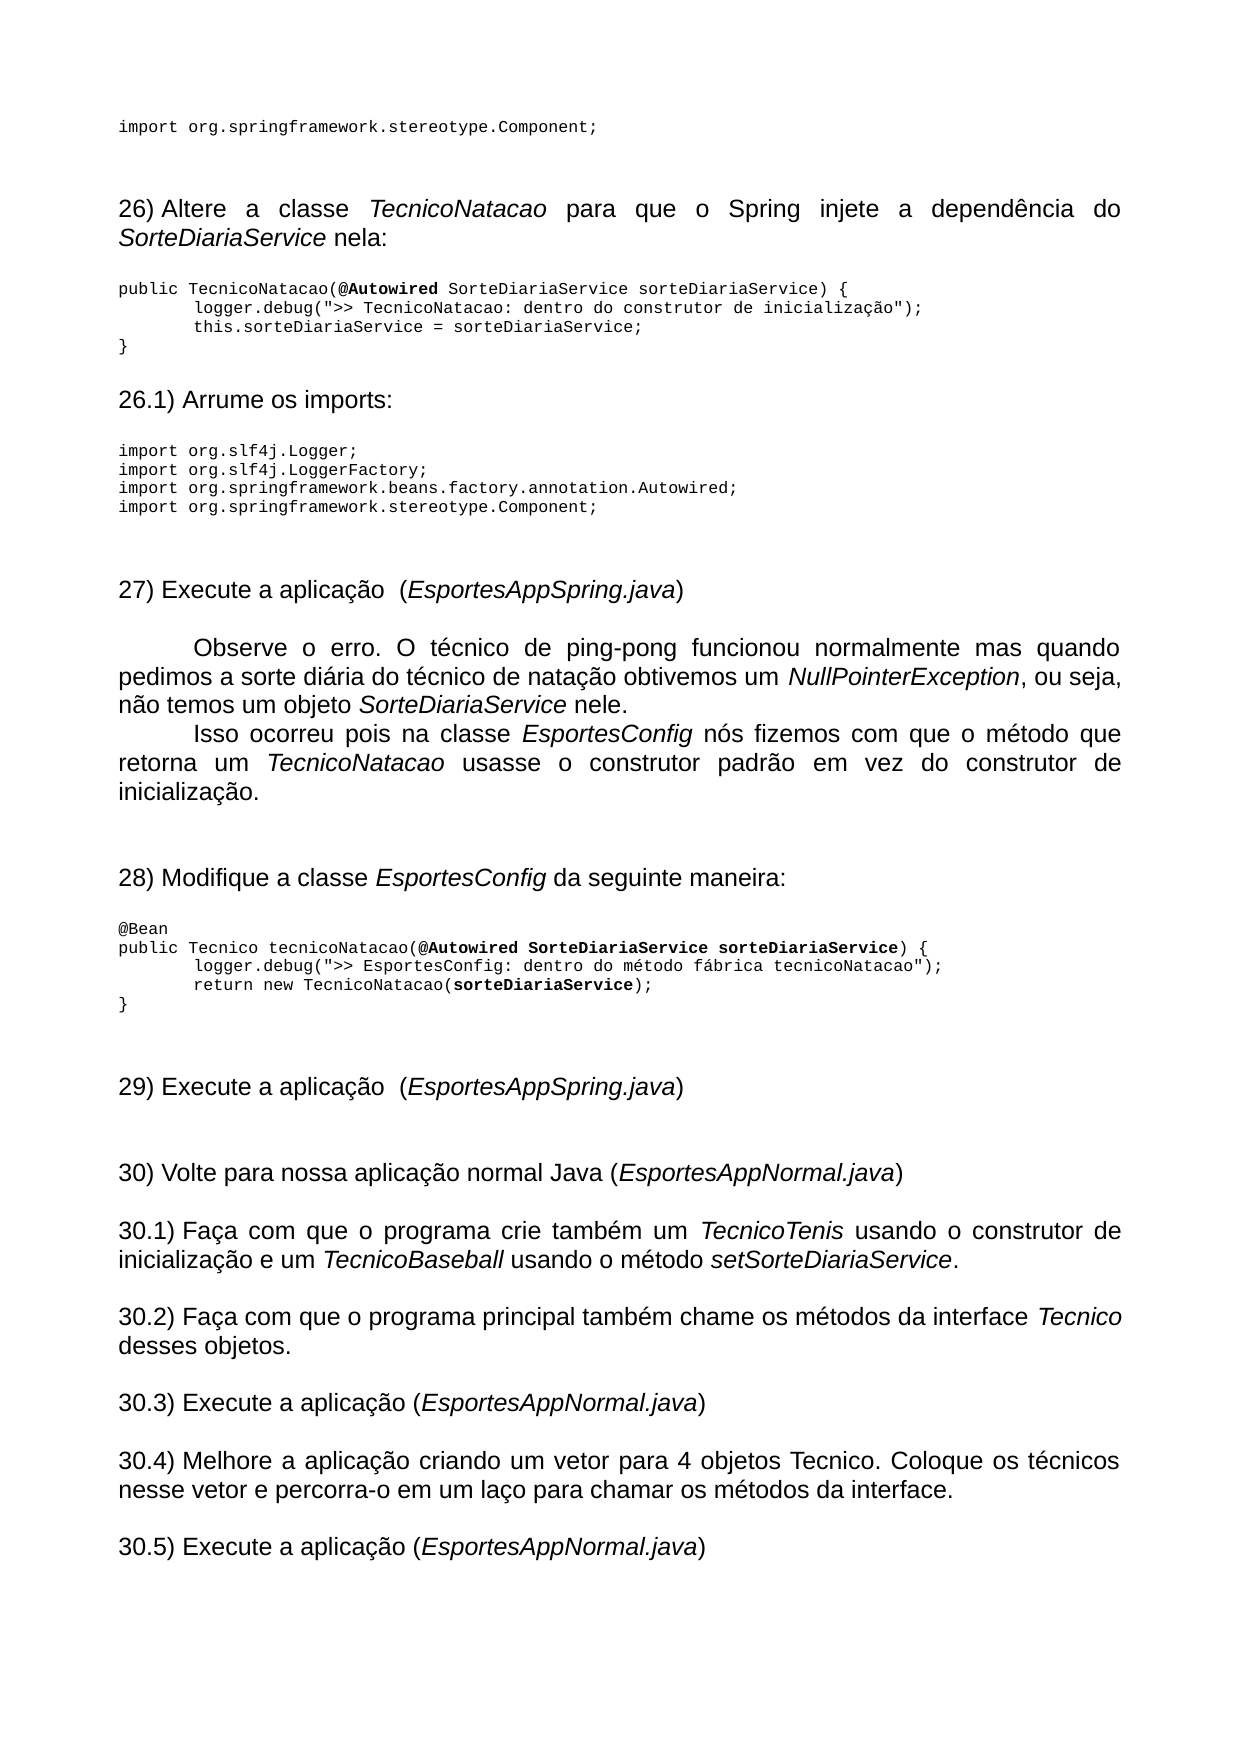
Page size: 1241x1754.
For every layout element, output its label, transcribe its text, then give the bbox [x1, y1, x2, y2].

text return new TecnicoNatacao(sorteDiariaService); [118, 977, 1122, 996]
text Isso ocorreu pois na classe EsportesConfig nós fizemos com que o método que retorna um TecnicoNatacao usasse o construtor padrão em vez do construtor de inicialização. [118, 719, 1122, 805]
list Execute a aplicação (EsportesAppSpring.java) [118, 575, 1122, 604]
list Execute a aplicação (EsportesAppNormal.java) [118, 1388, 1122, 1417]
list Melhore a aplicação criando um vetor para 4 objetos Tecnico. Coloque os técnicos nesse vetor e percorra-o em um laço para chamar os métodos da interface. [118, 1446, 1122, 1503]
text logger.debug(">> EsportesConfig: dentro do método fábrica tecnicoNatacao"); [118, 958, 1122, 977]
text logger.debug(">> TecnicoNatacao: dentro do construtor de inicialização"); [118, 299, 1122, 318]
text public TecnicoNatacao(@Autowired SorteDiariaService sorteDiariaService) { [118, 281, 1122, 299]
text import org.springframework.stereotype.Component; [118, 118, 1122, 137]
text import org.springframework.beans.factory.annotation.Autowired; [118, 480, 1122, 499]
text import org.slf4j.Logger; [118, 442, 1122, 461]
list Execute a aplicação (EsportesAppSpring.java) [118, 1072, 1122, 1101]
list Modifique a classe EsportesConfig da seguinte maneira: [118, 863, 1122, 892]
text } [118, 337, 1122, 356]
list Volte para nossa aplicação normal Java (EsportesAppNormal.java) [118, 1158, 1122, 1187]
list Execute a aplicação (EsportesAppNormal.java) [118, 1532, 1122, 1561]
text } [118, 996, 1122, 1014]
text import org.springframework.stereotype.Component; [118, 499, 1122, 518]
text Observe o erro. O técnico de ping-pong funcionou normalmente mas quando pedimos a sorte diária do técnico de natação obtivemos um NullPointerException, ou seja, não temos um objeto SorteDiariaService nele. [118, 633, 1122, 719]
list Arrume os imports: [118, 385, 1122, 414]
text import org.slf4j.LoggerFactory; [118, 461, 1122, 480]
list Faça com que o programa principal também chame os métodos da interface Tecnico desses objetos. [118, 1302, 1122, 1359]
text @Bean [118, 920, 1122, 939]
text this.sorteDiariaService = sorteDiariaService; [118, 318, 1122, 337]
list Altere a classe TecnicoNatacao para que o Spring injete a dependência do SorteDiariaService nela: [118, 194, 1122, 252]
text public Tecnico tecnicoNatacao(@Autowired SorteDiariaService sorteDiariaService) { [118, 939, 1122, 958]
list Faça com que o programa crie também um TecnicoTenis usando o construtor de inicialização e um TecnicoBaseball usando o método setSorteDiariaService. [118, 1216, 1122, 1273]
